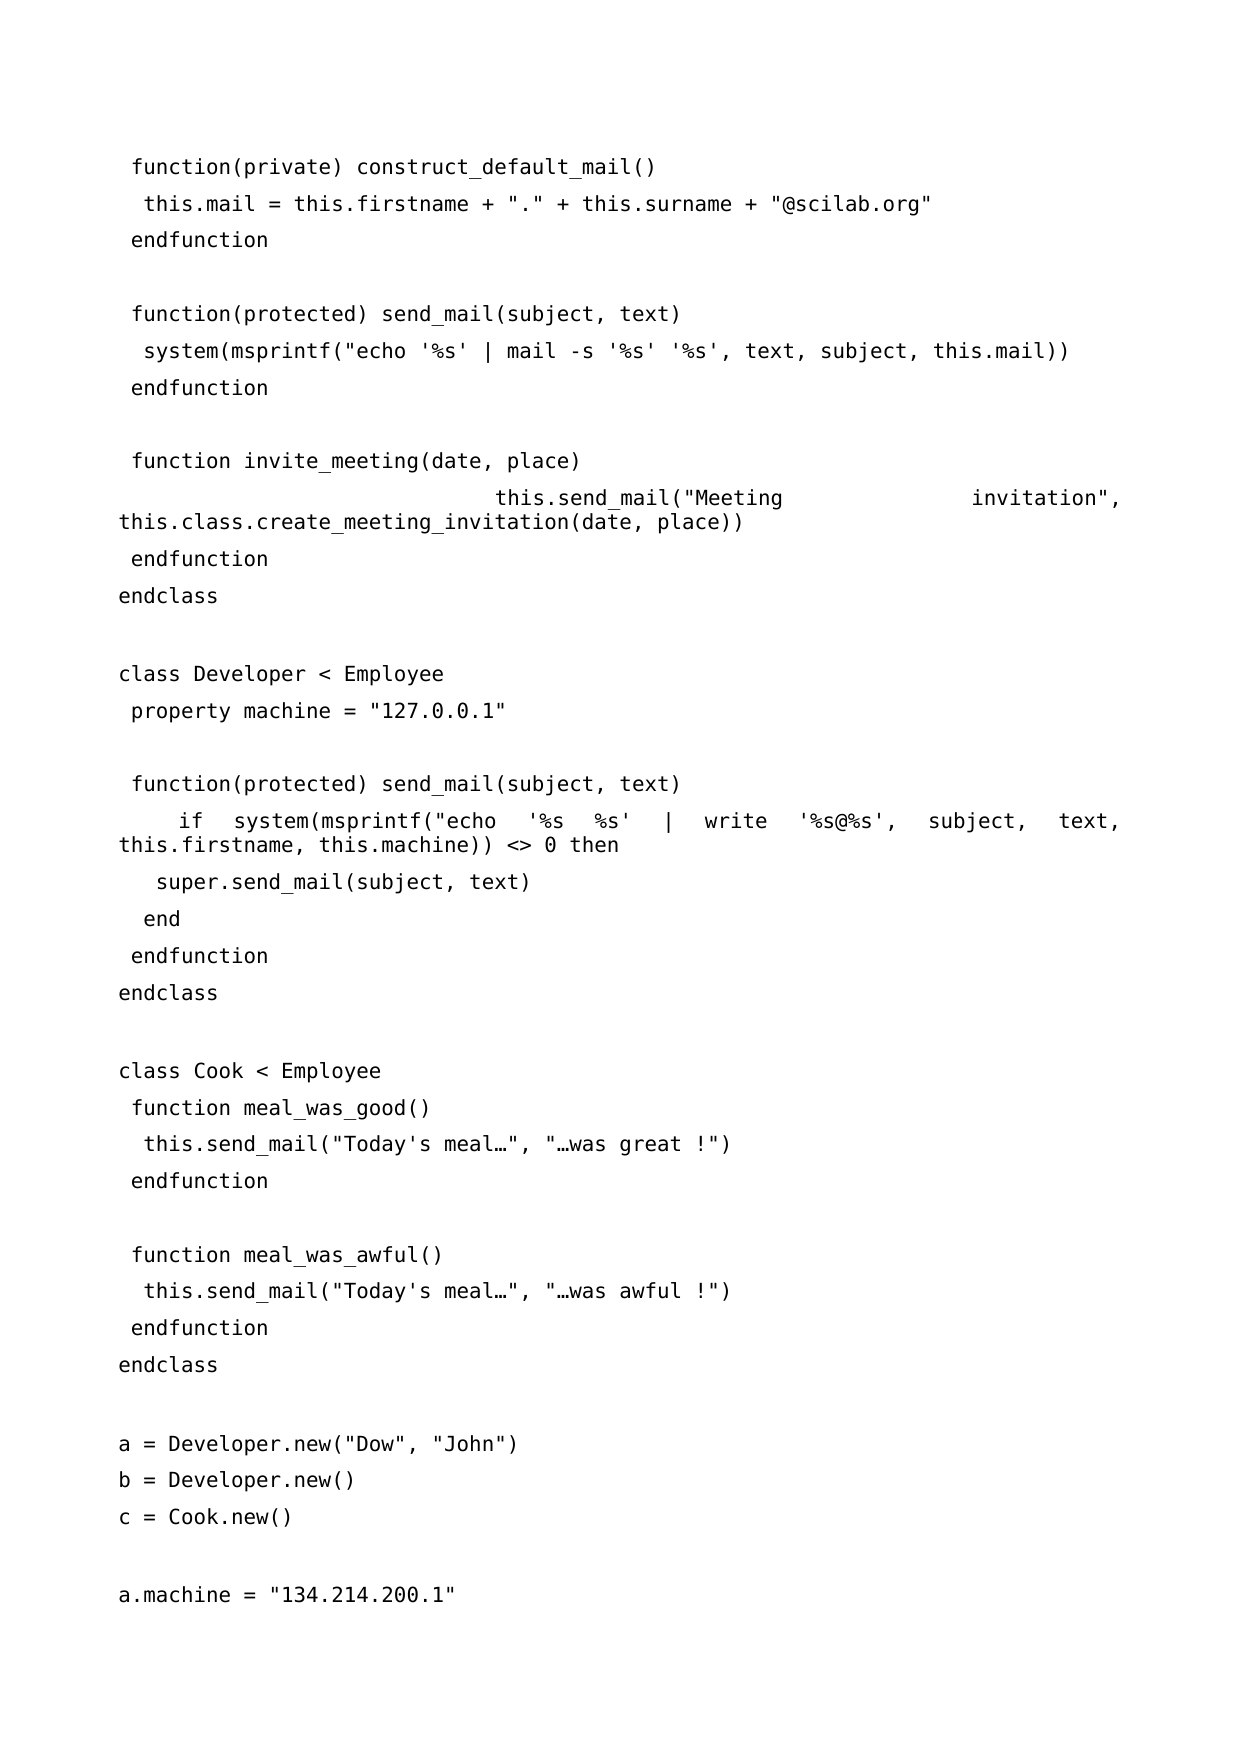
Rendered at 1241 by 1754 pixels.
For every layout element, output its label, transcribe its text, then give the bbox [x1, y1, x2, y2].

text endfunction [118, 547, 1122, 571]
text this.send_mail("Meeting invitation", this.class.create_meeting_invitation(date, place)) [118, 486, 1122, 534]
text endfunction [118, 376, 1122, 400]
text super.send_mail(subject, text) [118, 870, 1122, 894]
text property machine = "127.0.0.1" [118, 699, 1122, 723]
text endfunction [118, 944, 1122, 968]
text function meal_was_awful() [118, 1243, 1122, 1267]
text this.send_mail("Today's meal…", "…was great !") [118, 1132, 1122, 1157]
text function(private) construct_default_mail() [118, 155, 1122, 179]
text if system(msprintf("echo '%s %s' | write '%s@%s', subject, text, this.firstname, this.machine)) <> 0 then [118, 809, 1122, 858]
text function(protected) send_mail(subject, text) [118, 772, 1122, 797]
text endfunction [118, 1169, 1122, 1193]
text end [118, 907, 1122, 931]
text function invite_meeting(date, place) [118, 449, 1122, 473]
text endfunction [118, 1316, 1122, 1341]
text c = Cook.new() [118, 1505, 1122, 1529]
text system(msprintf("echo '%s' | mail -s '%s' '%s', text, subject, this.mail)) [118, 339, 1122, 363]
text class Cook < Employee [118, 1059, 1122, 1083]
text class Developer < Employee [118, 662, 1122, 686]
text function meal_was_good() [118, 1096, 1122, 1120]
text b = Developer.new() [118, 1468, 1122, 1493]
text endfunction [118, 228, 1122, 253]
text a.machine = "134.214.200.1" [118, 1583, 1122, 1608]
text this.send_mail("Today's meal…", "…was awful !") [118, 1279, 1122, 1304]
text endclass [118, 981, 1122, 1005]
text endclass [118, 1353, 1122, 1377]
text this.mail = this.firstname + "." + this.surname + "@scilab.org" [118, 192, 1122, 216]
text a = Developer.new("Dow", "John") [118, 1432, 1122, 1456]
text endclass [118, 584, 1122, 608]
text function(protected) send_mail(subject, text) [118, 302, 1122, 326]
